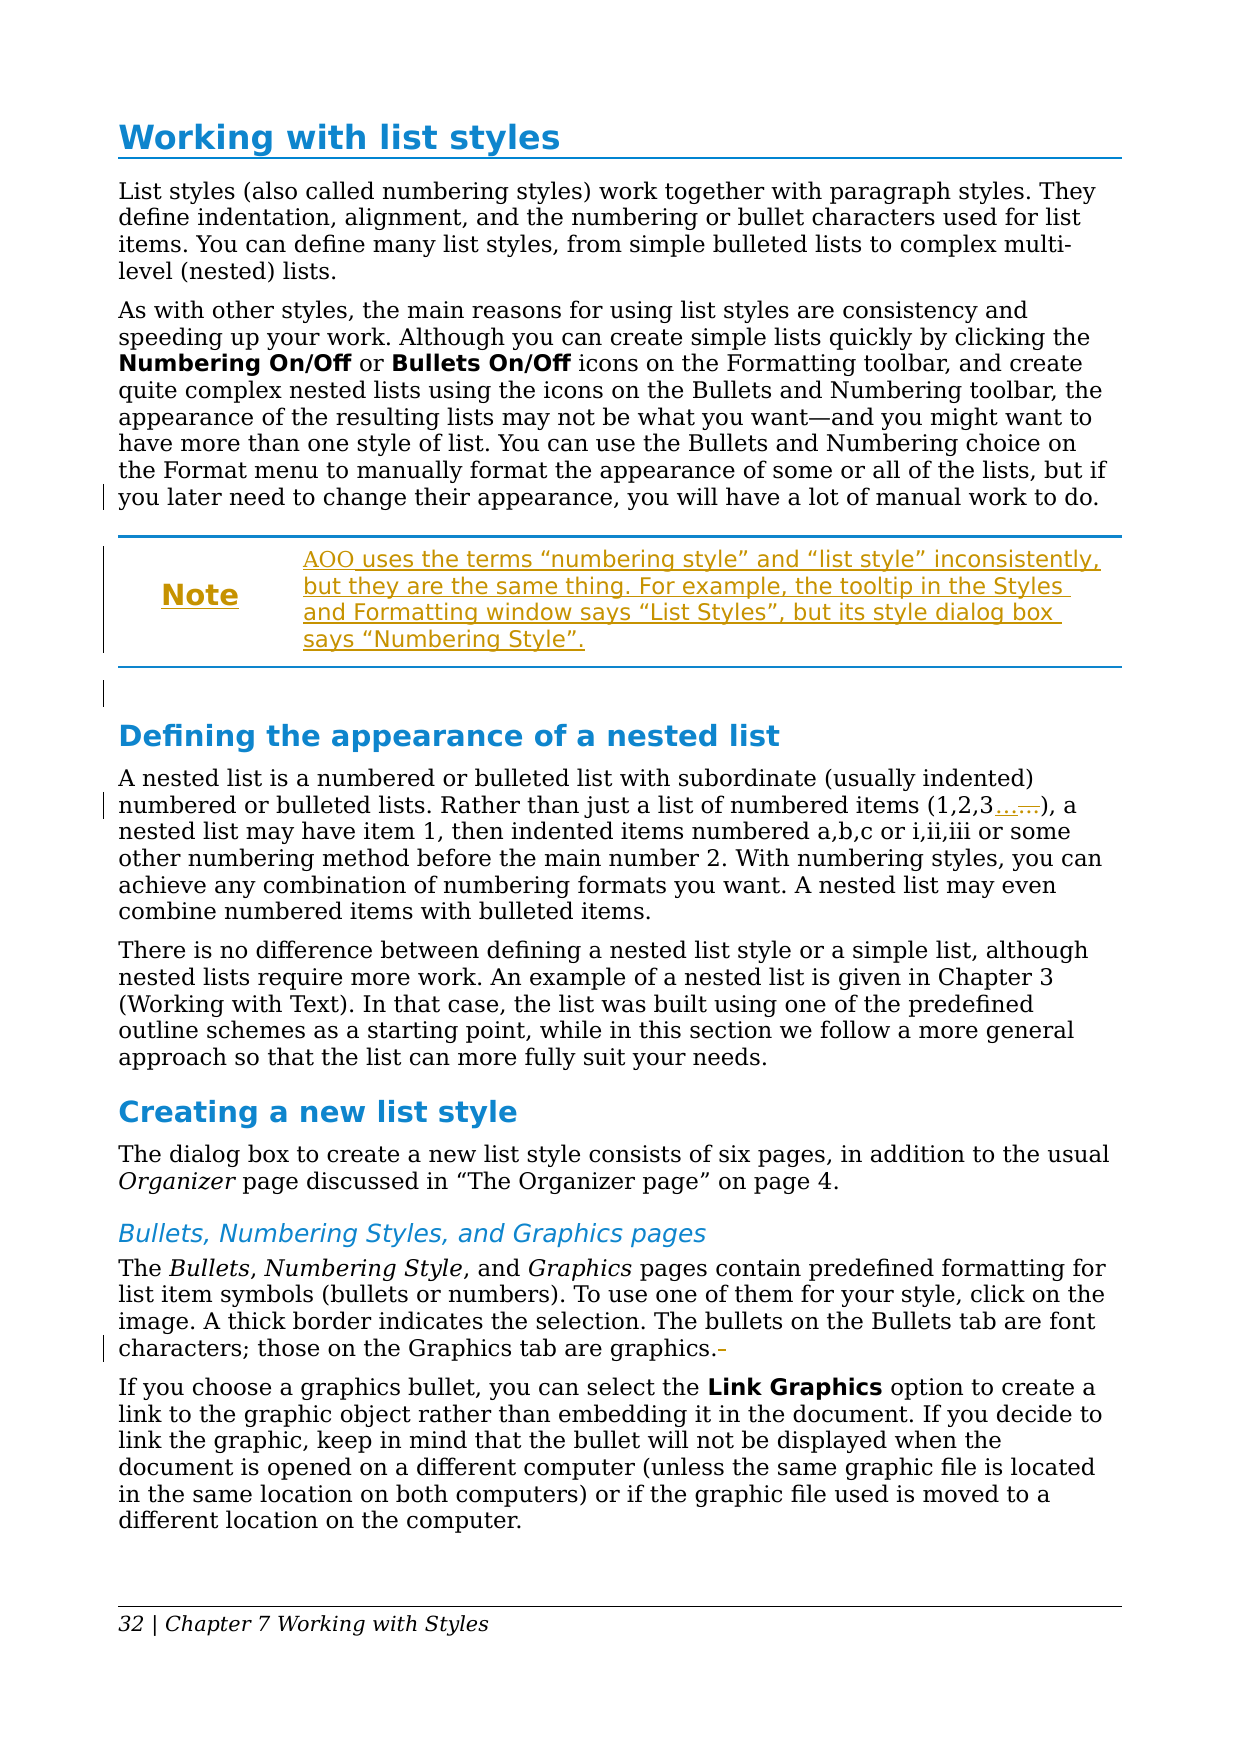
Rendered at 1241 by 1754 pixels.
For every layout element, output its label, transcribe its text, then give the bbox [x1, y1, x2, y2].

table_header Note [118, 538, 281, 666]
subtitle Bullets, Numbering Styles, and Graphics pages [118, 1219, 1122, 1248]
subtitle Defining the appearance of a nested list [118, 719, 1122, 753]
subtitle Working with list styles [118, 118, 1122, 157]
text The dialog box to create a new list style consists of six pages, in addition to the usual Organizer page discussed in “The Organizer page” on page 4. [118, 1142, 1122, 1195]
text If you choose a graphics bullet, you can select the Link Graphics option to create a link to the graphic object rather than embedding it in the document. If you decide to link the graphic, keep in mind that the bullet will not be displayed when the document is opened on a different computer (unless the same graphic file is located in the same location on both computers) or if the graphic file used is moved to a different location on the computer. [118, 1374, 1122, 1534]
text The Bullets, Numbering Style, and Graphics pages contain predefined formatting for list item symbols (bullets or numbers). To use one of them for your style, click on the image. A thick border indicates the selection. The bullets on the Bullets tab are font characters; those on the Graphics tab are graphics. [118, 1255, 1122, 1362]
subtitle Creating a new list style [118, 1095, 1122, 1129]
text List styles (also called numbering styles) work together with paragraph styles. They define indentation, alignment, and the numbering or bullet characters used for list items. You can define many list styles, from simple bulleted lists to complex multi-level (nested) lists. [118, 178, 1122, 284]
text As with other styles, the main reasons for using list styles are consistency and speeding up your work. Although you can create simple lists quickly by clicking the Numbering On/Off or Bullets On/Off icons on the Formatting toolbar, and create quite complex nested lists using the icons on the Bullets and Numbering toolbar, the appearance of the resulting lists may not be what you want—and you might want to have more than one style of list. You can use the Bullets and Numbering choice on the Format menu to manually format the appearance of some or all of the lists, but if you later need to change their appearance, you will have a lot of manual work to do. [118, 297, 1122, 510]
table_header AOO uses the terms “numbering style” and “list style” inconsistently, but they are the same thing. For example, the tooltip in the Styles and Formatting window says “List Styles”, but its style dialog box says “Numbering Style”. [281, 538, 1122, 666]
text A nested list is a numbered or bulleted list with subordinate (usually indented) numbered or bulleted lists. Rather than just a list of numbered items (1,2,3…), a nested list may have item 1, then indented items numbered a,b,c or i,ii,iii or some other numbering method before the main number 2. With numbering styles, you can achieve any combination of numbering formats you want. A nested list may even combine numbered items with bulleted items. [118, 765, 1122, 925]
text There is no difference between defining a nested list style or a simple list, although nested lists require more work. An example of a nested list is given in Chapter 3 (Working with Text). In that case, the list was built using one of the predefined outline schemes as a starting point, while in this section we follow a more general approach so that the list can more fully suit your needs. [118, 938, 1122, 1071]
